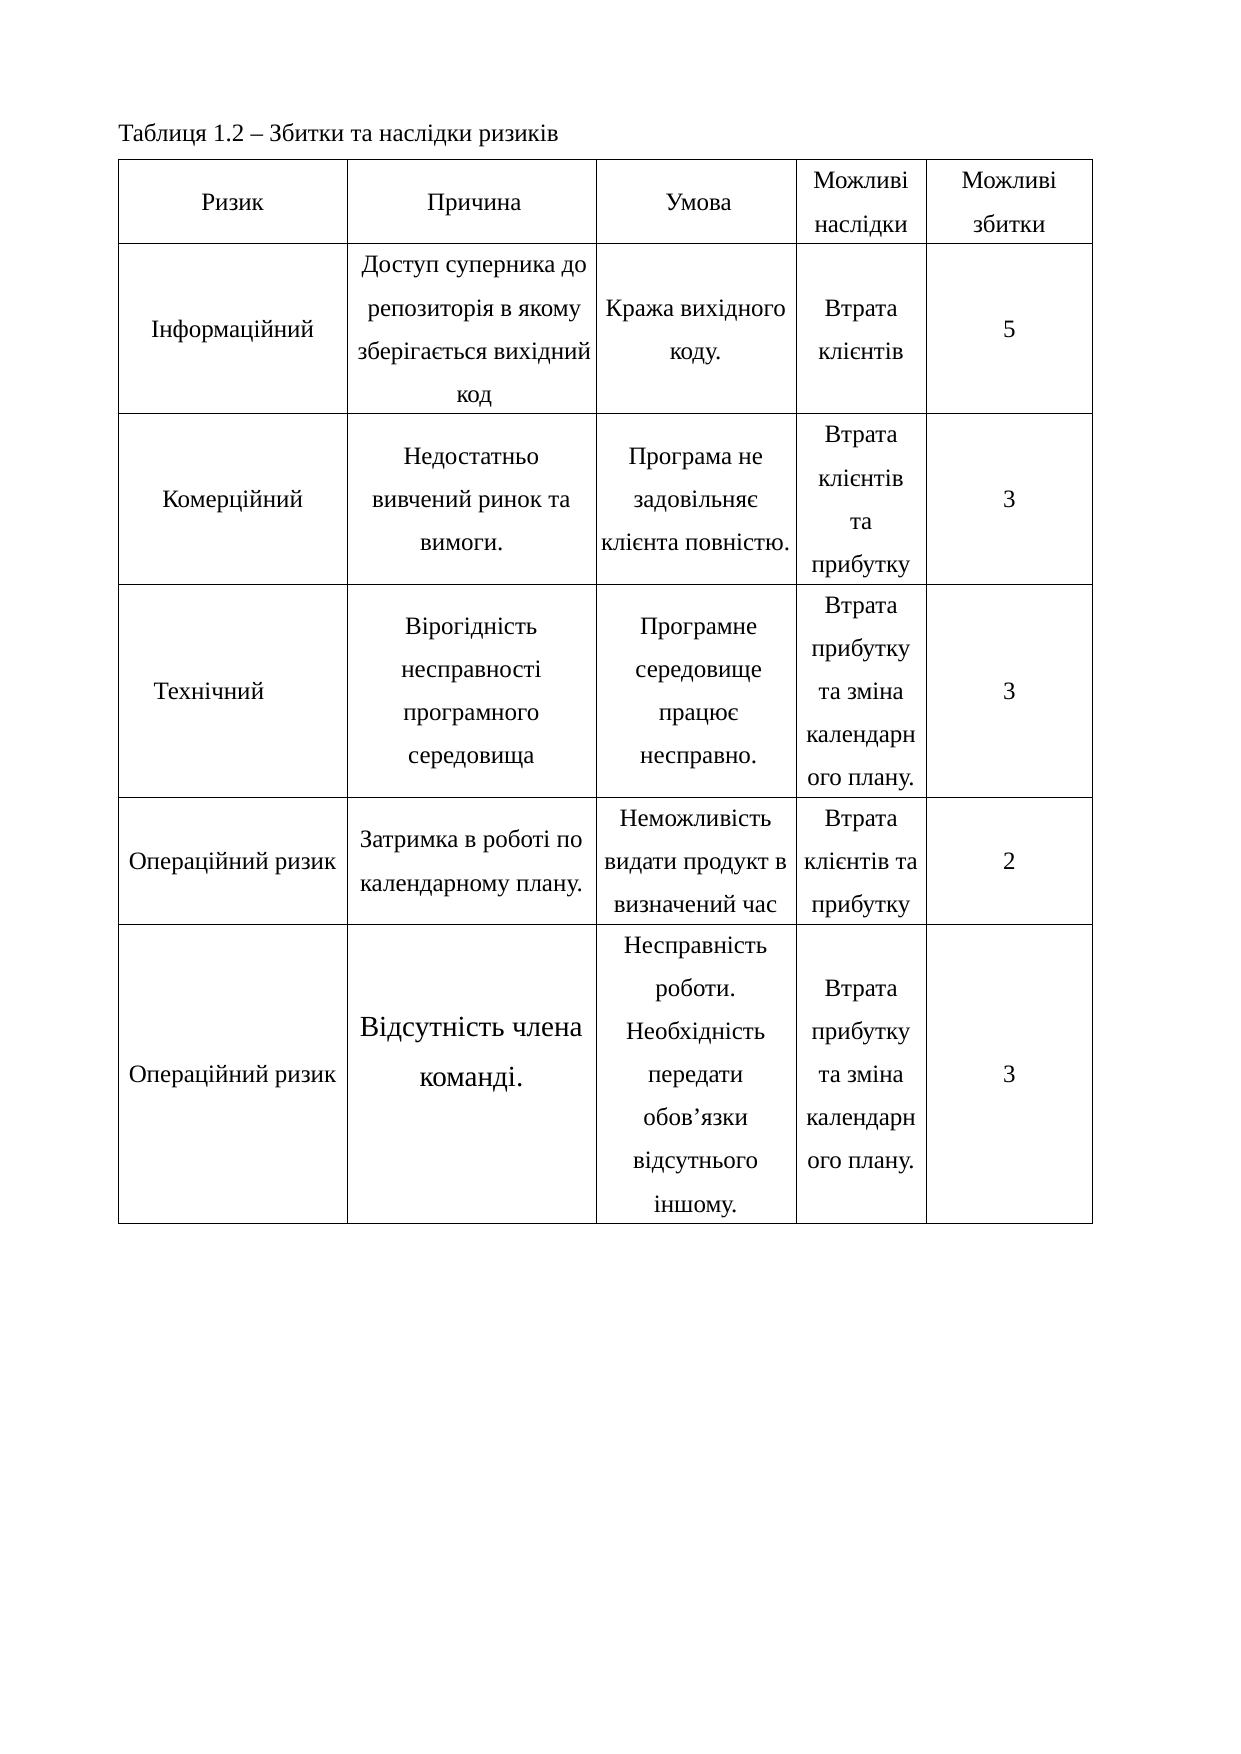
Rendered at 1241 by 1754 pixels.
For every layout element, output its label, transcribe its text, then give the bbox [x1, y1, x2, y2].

table_cell Інформаційний [119, 244, 347, 413]
table_cell Затримка в роботі по календарному плану. [348, 798, 596, 924]
table_header Ризик [119, 160, 347, 243]
table_header Можливі наслідки [797, 160, 926, 243]
table_cell 3 [927, 925, 1092, 1223]
table_cell 3 [927, 414, 1092, 583]
table_cell 2 [927, 798, 1092, 924]
table_cell Втрата прибутку та зміна календарного плану. [797, 925, 926, 1223]
table_cell Доступ суперника до репозиторія в якому зберігається вихідний код [348, 244, 596, 413]
text Таблиця 1.2 – Збитки та наслідки ризиків [118, 118, 1122, 147]
table_cell Технічний [119, 585, 347, 797]
table_cell Неможливість видати продукт в визначений час [597, 798, 796, 924]
table_cell Втрата клієнтів та прибутку [797, 414, 926, 583]
table_cell Втрата прибутку та зміна календарного плану. [797, 585, 926, 797]
table_cell Недостатньо вивчений ринок та вимоги. [348, 414, 596, 583]
table_header Умова [597, 160, 796, 243]
table_cell Комерційний [119, 414, 347, 583]
table_cell Відсутність члена команді. [348, 925, 596, 1223]
table_cell Вірогідність несправності програмного середовища [348, 585, 596, 797]
table_cell Кража вихідного коду. [597, 244, 796, 413]
table_cell Несправність роботи. Необхідність передати обов’язки відсутнього іншому. [597, 925, 796, 1223]
table_cell Операційний ризик [119, 925, 347, 1223]
table_header Можливі збитки [927, 160, 1092, 243]
table_cell 3 [927, 585, 1092, 797]
table_cell Програма не задовільняє клієнта повністю. [597, 414, 796, 583]
table_cell Програмне середовище працює несправно. [597, 585, 796, 797]
table_header Причина [348, 160, 596, 243]
table_cell Втрата клієнтів [797, 244, 926, 413]
table_cell Втрата клієнтів та прибутку [797, 798, 926, 924]
table_cell 5 [927, 244, 1092, 413]
table_cell Операційний ризик [119, 798, 347, 924]
